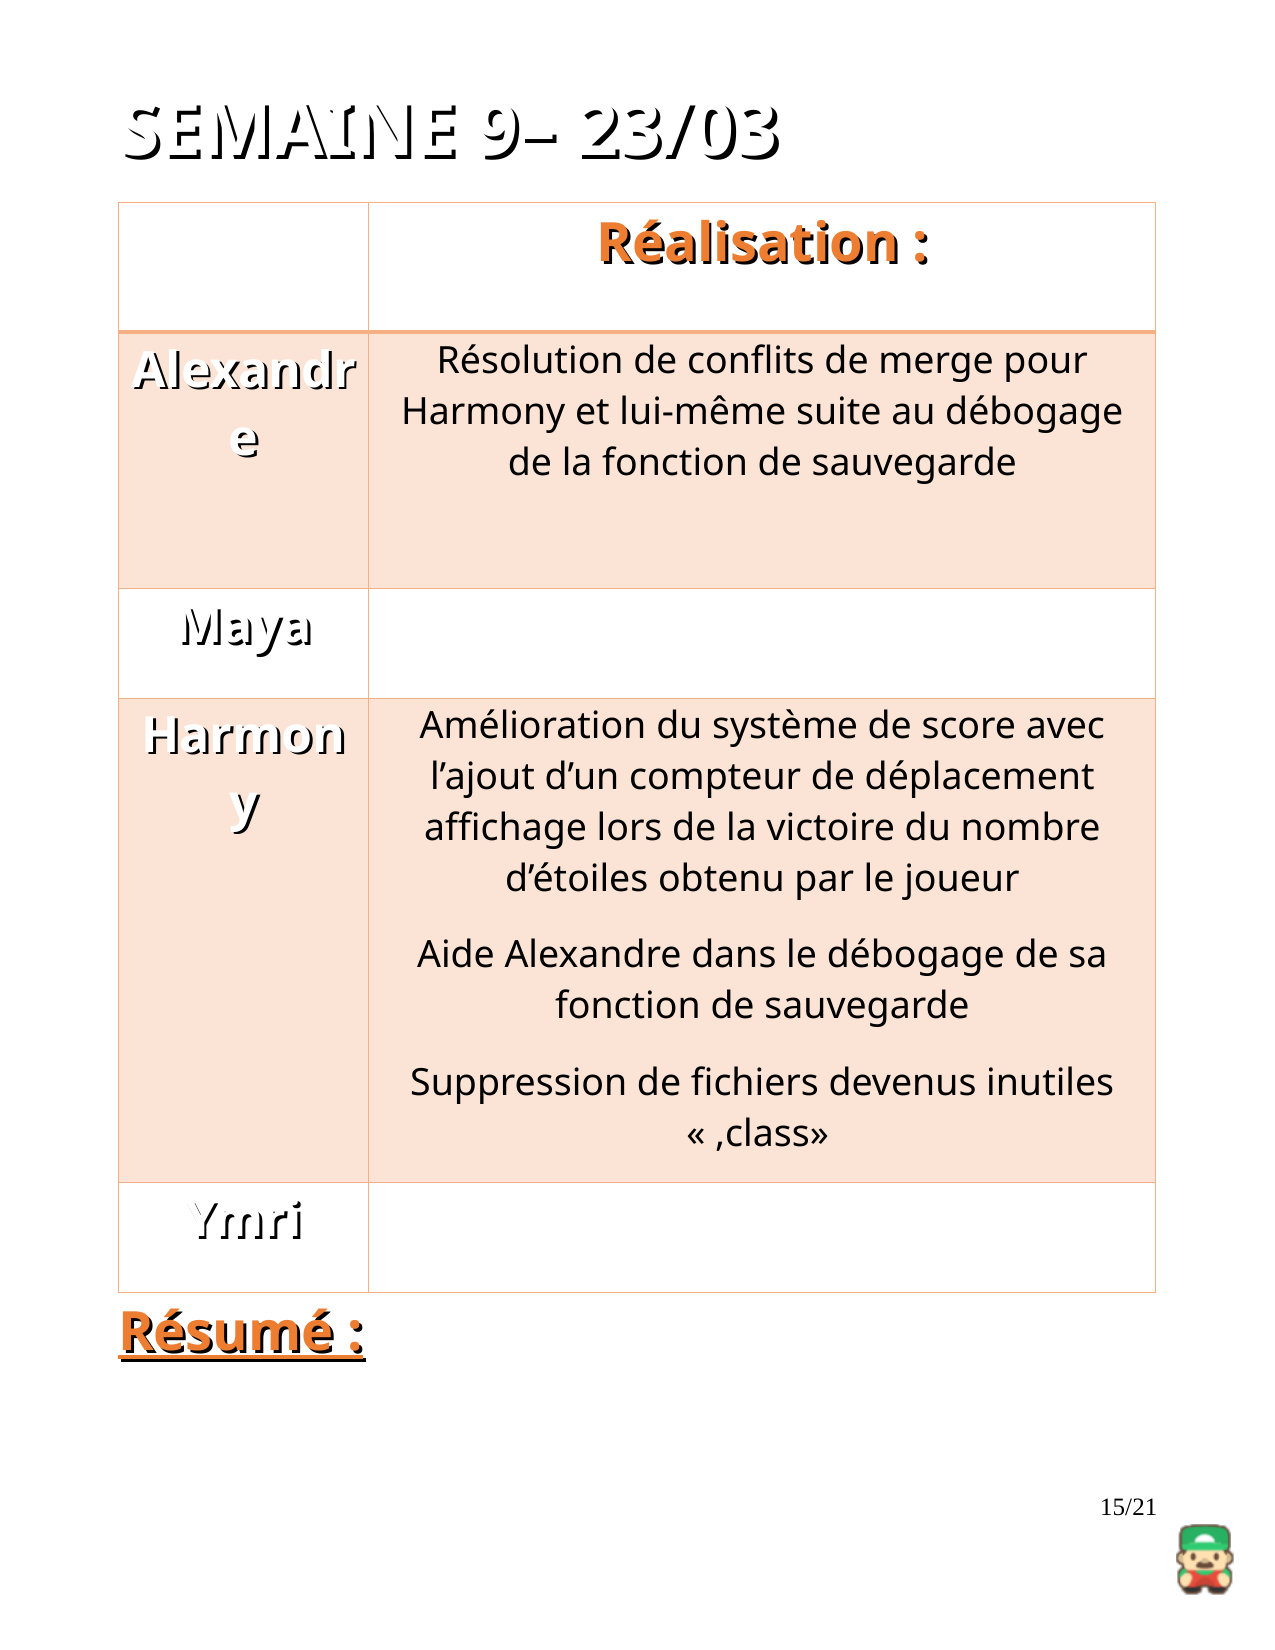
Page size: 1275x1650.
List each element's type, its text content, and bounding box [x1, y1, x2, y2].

text SEMAINE 9– 23/03 [118, 75, 1157, 177]
table_cell [369, 1183, 1155, 1292]
table_cell Résolution de conflits de merge pour Harmony et lui-même suite au débogage de la fonction de sauvegarde [369, 334, 1155, 588]
table_header Réalisation : [369, 203, 1155, 330]
table_cell Amélioration du système de score avec l’ajout d’un compteur de déplacement affichage lors de la victoire du nombre d’étoiles obtenu par le joueur Aide Alexandre dans le débogage de sa fonction de sauvegarde Suppression de fichiers devenus inutiles « ,class» [369, 699, 1155, 1182]
picture [1175, 1523, 1235, 1596]
table_cell Harmony [119, 699, 368, 1182]
table_cell Alexandre [119, 334, 368, 588]
table_cell Ymri [119, 1183, 368, 1292]
table_cell [369, 589, 1155, 697]
text Résumé : [118, 1293, 1157, 1366]
table_cell Maya [119, 589, 368, 697]
table_header [119, 203, 368, 330]
